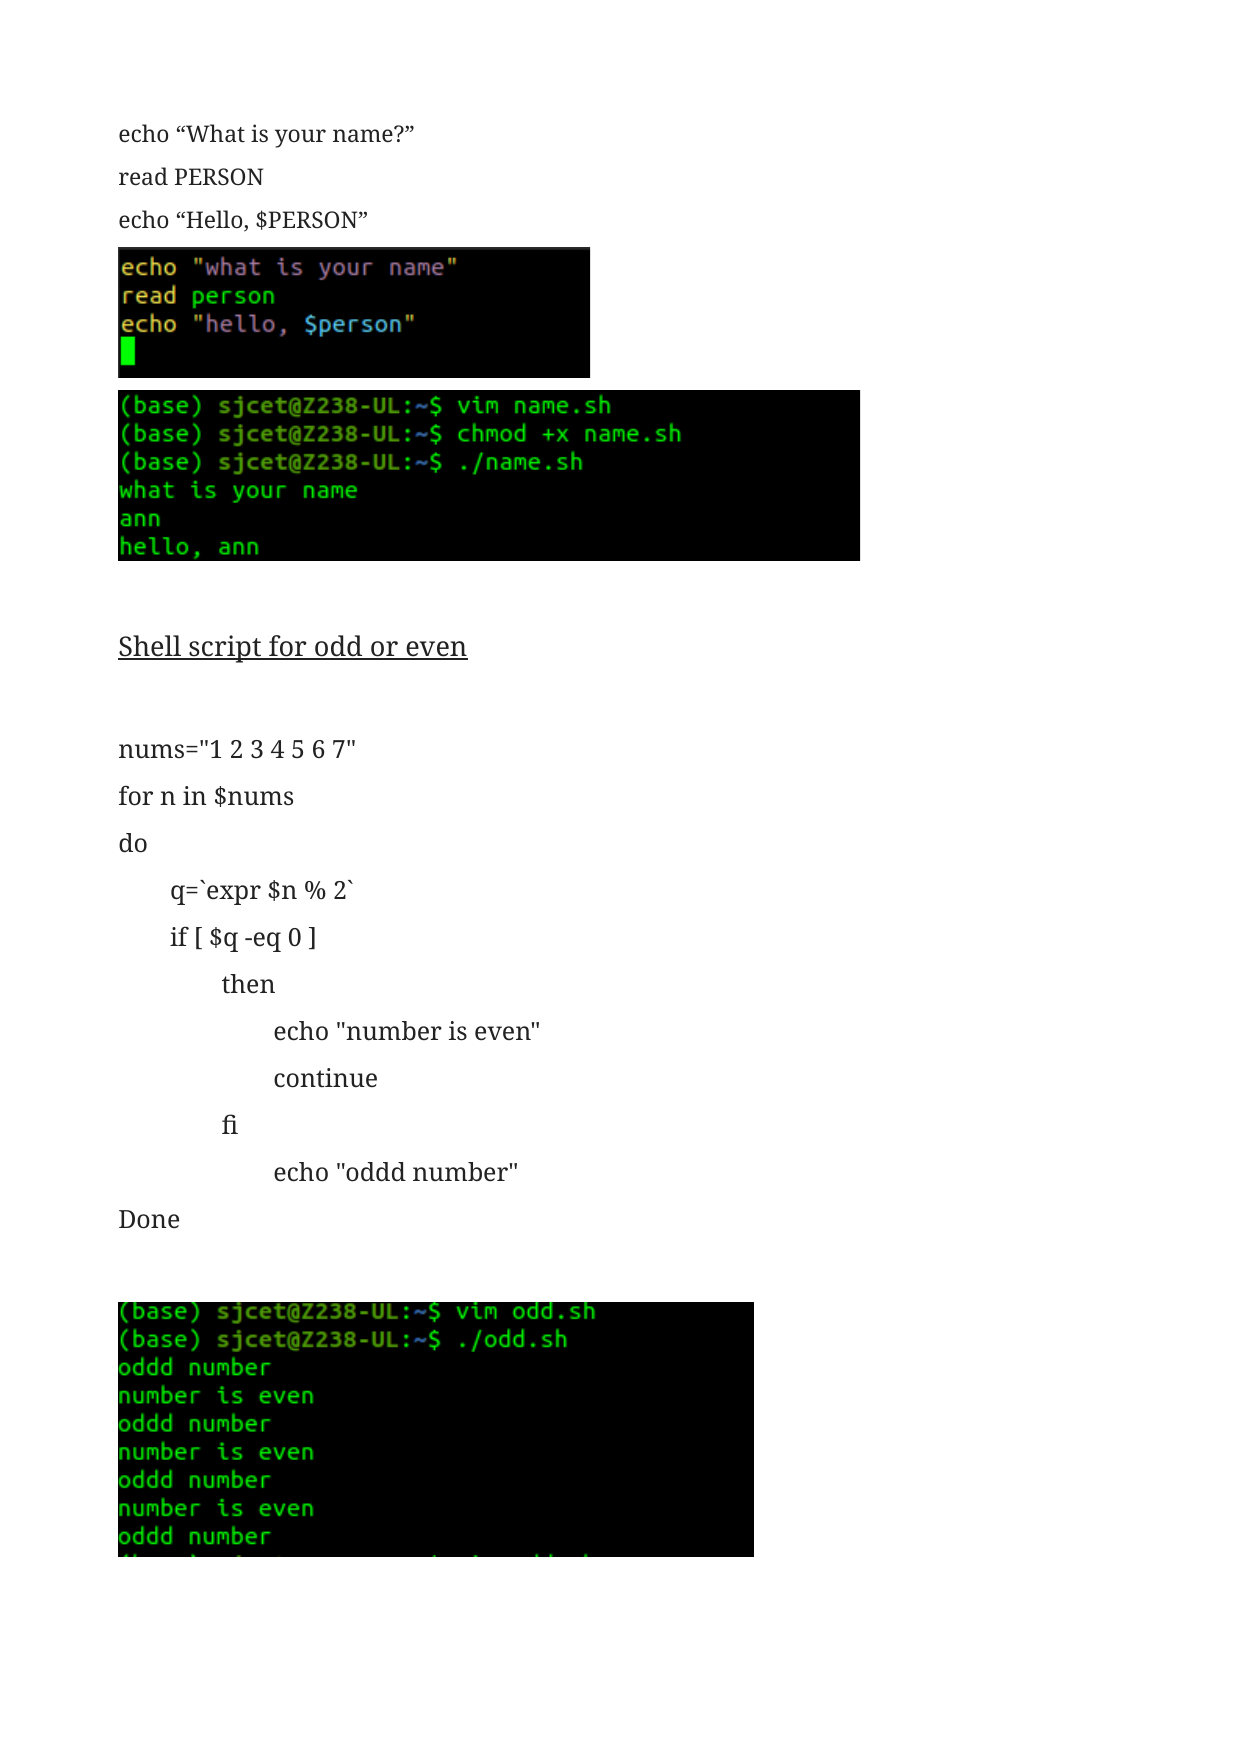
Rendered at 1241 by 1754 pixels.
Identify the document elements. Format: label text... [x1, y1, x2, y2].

text for n in $nums [118, 779, 1122, 813]
text Done [118, 1201, 1122, 1236]
text fi [118, 1107, 1122, 1142]
picture [118, 247, 590, 378]
text do [118, 826, 1122, 860]
text nums="1 2 3 4 5 6 7" [118, 732, 1122, 766]
text echo “Hello, $PERSON” [118, 204, 1122, 236]
text read PERSON [118, 161, 1122, 192]
text echo "number is even" [118, 1013, 1122, 1048]
text if [ $q -eq 0 ] [118, 919, 1122, 954]
text continue [118, 1061, 1122, 1094]
text echo “What is your name?” [118, 118, 1122, 149]
picture [118, 1302, 754, 1557]
text then [118, 967, 1122, 1001]
text Shell script for odd or even [118, 627, 1122, 664]
text echo "oddd number" [118, 1154, 1122, 1188]
text q=`expr $n % 2` [118, 873, 1122, 907]
picture [118, 390, 861, 561]
